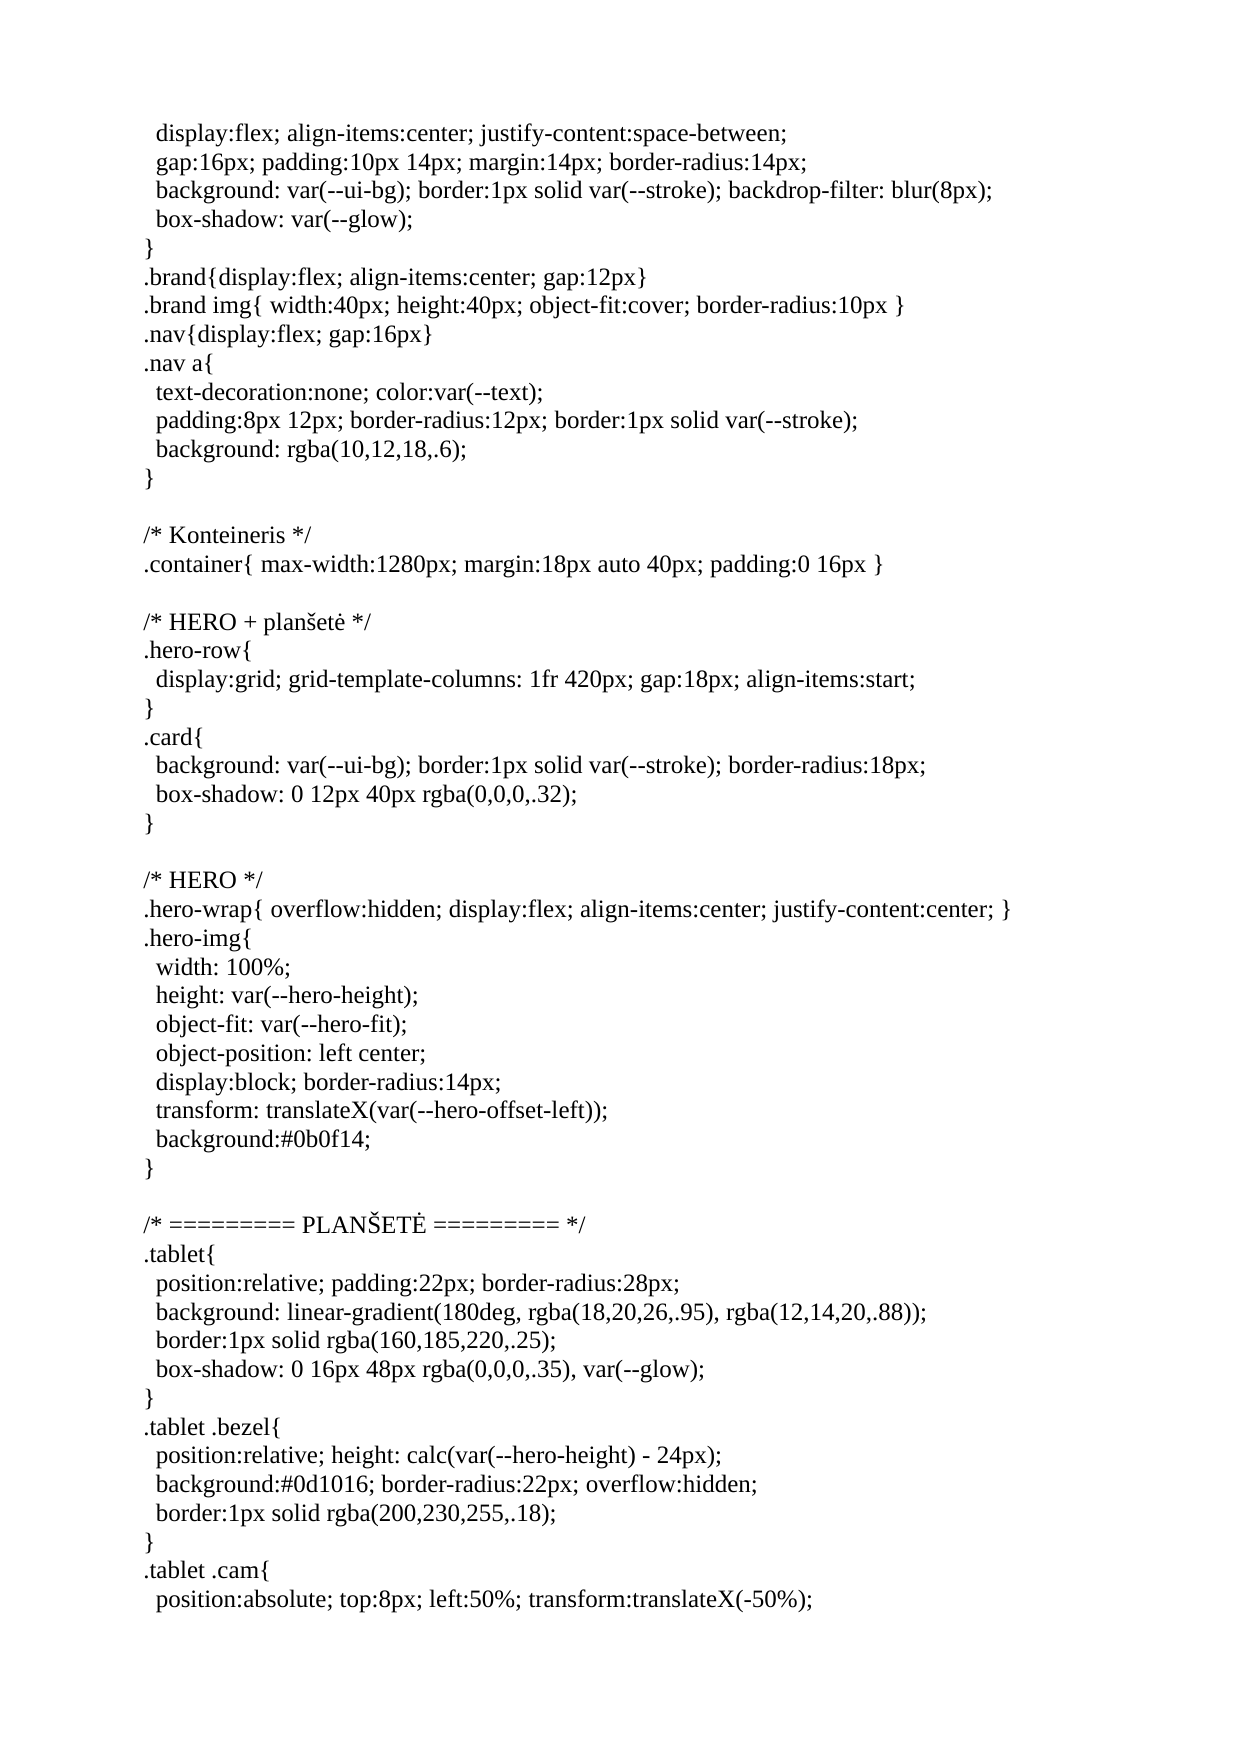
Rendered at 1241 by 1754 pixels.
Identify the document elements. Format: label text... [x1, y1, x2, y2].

text border:1px solid rgba(200,230,255,.18); [118, 1498, 1122, 1527]
text object-position: left center; [118, 1038, 1122, 1067]
text display:flex; align-items:center; justify-content:space-between; [118, 118, 1122, 147]
text .hero-img{ [118, 923, 1122, 952]
text .container{ max-width:1280px; margin:18px auto 40px; padding:0 16px } [118, 549, 1122, 578]
text position:relative; padding:22px; border-radius:28px; [118, 1268, 1122, 1297]
text .nav{display:flex; gap:16px} [118, 319, 1122, 348]
text background: var(--ui-bg); border:1px solid var(--stroke); border-radius:18px; [118, 751, 1122, 779]
text .hero-wrap{ overflow:hidden; display:flex; align-items:center; justify-content:center; } [118, 894, 1122, 923]
text } [118, 1153, 1122, 1182]
text gap:16px; padding:10px 14px; margin:14px; border-radius:14px; [118, 147, 1122, 176]
text } [118, 233, 1122, 262]
text } [118, 808, 1122, 837]
text box-shadow: var(--glow); [118, 204, 1122, 233]
text position:relative; height: calc(var(--hero-height) - 24px); [118, 1441, 1122, 1469]
text border:1px solid rgba(160,185,220,.25); [118, 1326, 1122, 1354]
text height: var(--hero-height); [118, 981, 1122, 1009]
text /* Konteineris */ [118, 521, 1122, 549]
text position:absolute; top:8px; left:50%; transform:translateX(-50%); [118, 1584, 1122, 1613]
text .hero-row{ [118, 636, 1122, 664]
text transform: translateX(var(--hero-offset-left)); [118, 1096, 1122, 1124]
text background: var(--ui-bg); border:1px solid var(--stroke); backdrop-filter: blur(8px); [118, 176, 1122, 204]
text /* ========= PLANŠETĖ ========= */ [118, 1211, 1122, 1239]
text background: rgba(10,12,18,.6); [118, 434, 1122, 463]
text .tablet{ [118, 1239, 1122, 1268]
text box-shadow: 0 12px 40px rgba(0,0,0,.32); [118, 779, 1122, 808]
text .brand img{ width:40px; height:40px; object-fit:cover; border-radius:10px } [118, 291, 1122, 319]
text } [118, 1383, 1122, 1412]
text width: 100%; [118, 952, 1122, 981]
text .brand{display:flex; align-items:center; gap:12px} [118, 262, 1122, 291]
text } [118, 693, 1122, 722]
text .tablet .cam{ [118, 1556, 1122, 1584]
text background:#0d1016; border-radius:22px; overflow:hidden; [118, 1469, 1122, 1498]
text .card{ [118, 722, 1122, 751]
text display:block; border-radius:14px; [118, 1067, 1122, 1096]
text background: linear-gradient(180deg, rgba(18,20,26,.95), rgba(12,14,20,.88)); [118, 1297, 1122, 1326]
text text-decoration:none; color:var(--text); [118, 377, 1122, 406]
text } [118, 463, 1122, 492]
text /* HERO */ [118, 866, 1122, 894]
text background:#0b0f14; [118, 1124, 1122, 1153]
text object-fit: var(--hero-fit); [118, 1009, 1122, 1038]
text /* HERO + planšetė */ [118, 607, 1122, 636]
text display:grid; grid-template-columns: 1fr 420px; gap:18px; align-items:start; [118, 664, 1122, 693]
text box-shadow: 0 16px 48px rgba(0,0,0,.35), var(--glow); [118, 1354, 1122, 1383]
text padding:8px 12px; border-radius:12px; border:1px solid var(--stroke); [118, 406, 1122, 434]
text } [118, 1527, 1122, 1556]
text .nav a{ [118, 348, 1122, 377]
text .tablet .bezel{ [118, 1412, 1122, 1441]
